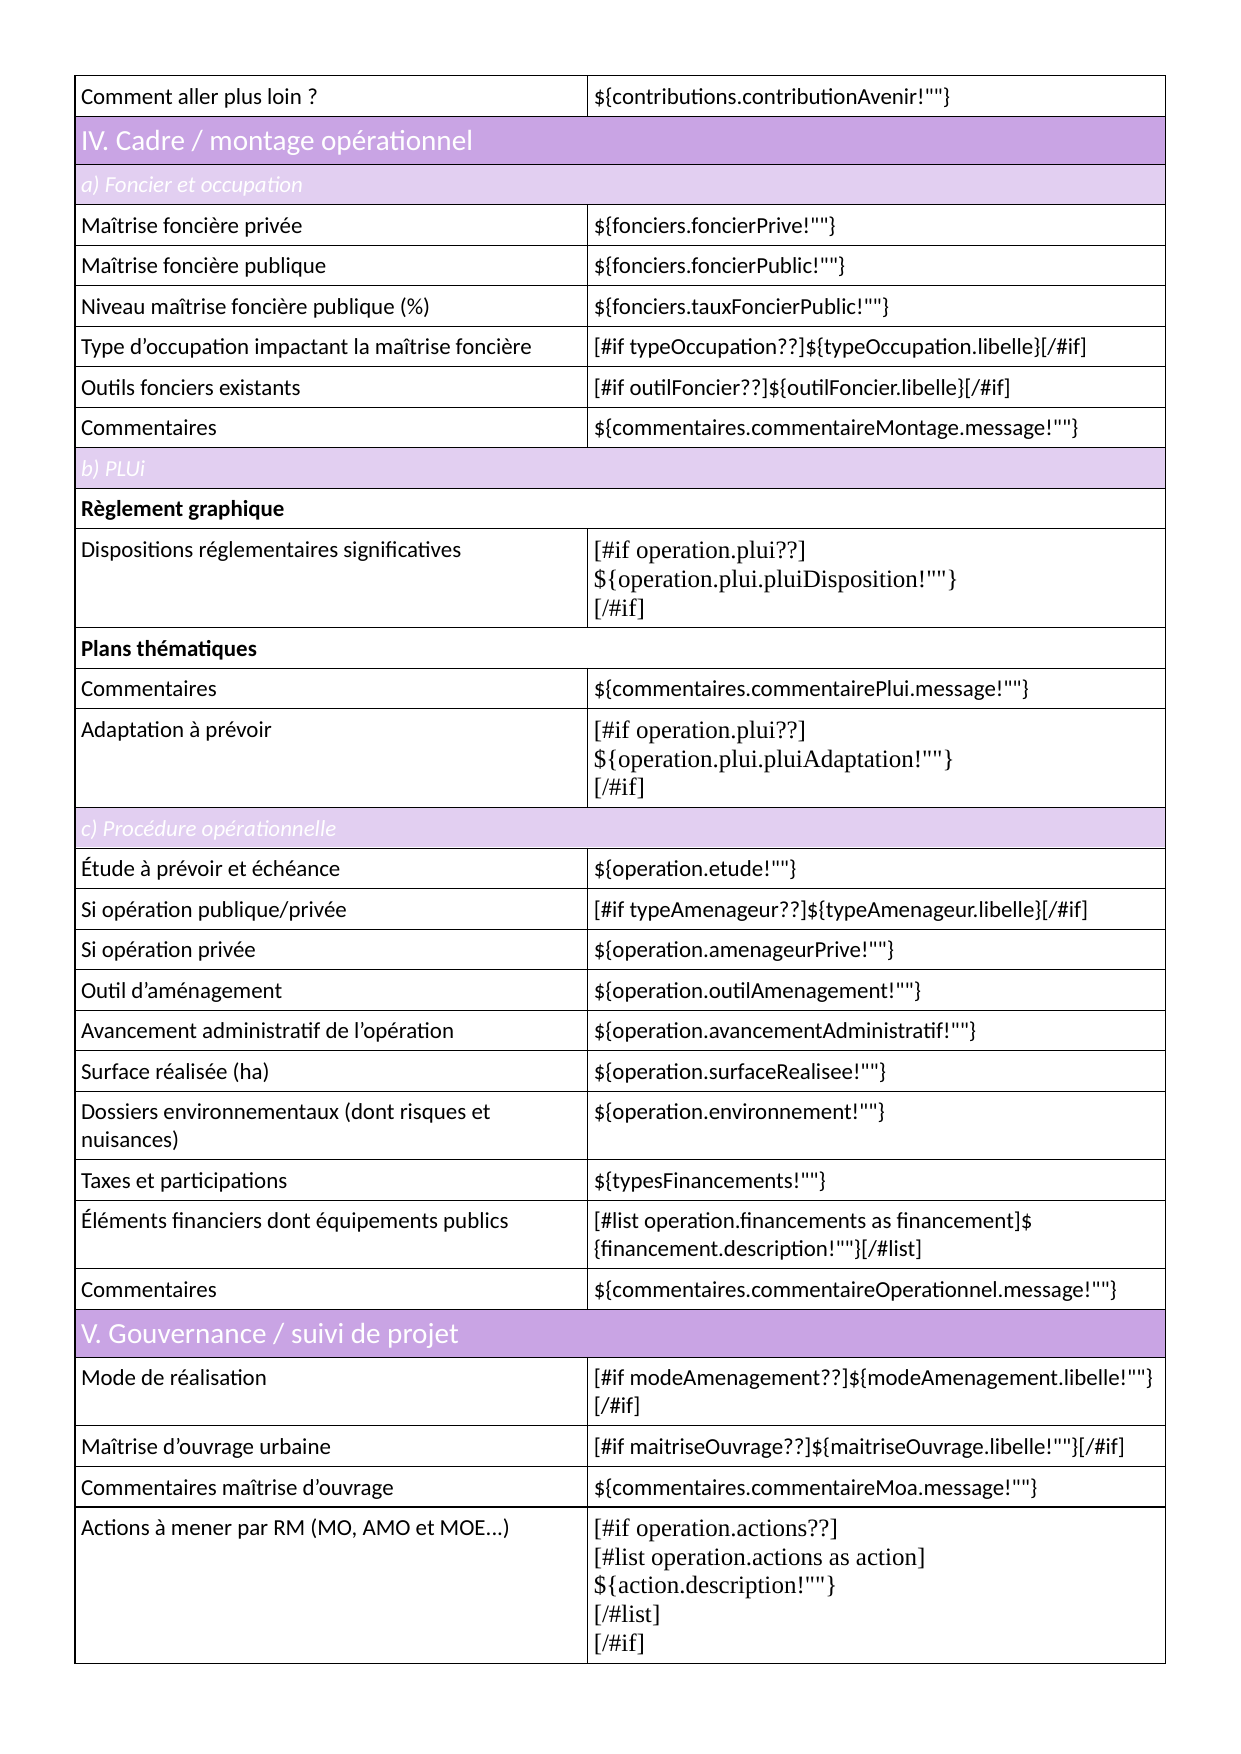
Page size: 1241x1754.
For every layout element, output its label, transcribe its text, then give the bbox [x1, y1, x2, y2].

table_cell Outil d’aménagement [76, 970, 587, 1009]
table_cell [#if operation.plui??] ${operation.plui.pluiAdaptation!""} [/#if] [588, 709, 1165, 807]
table_cell Adaptation à prévoir [76, 709, 587, 807]
table_cell Surface réalisée (ha) [76, 1051, 587, 1091]
table_cell Mode de réalisation [76, 1358, 587, 1425]
table_cell Type d’occupation impactant la maîtrise foncière [76, 327, 587, 366]
table_cell Comment aller plus loin ? [76, 76, 587, 116]
table_cell Actions à mener par RM (MO, AMO et MOE...) [76, 1508, 587, 1663]
table_cell Outils fonciers existants [76, 367, 587, 407]
table_cell Plans thématiques [76, 628, 1165, 668]
table_cell ${typesFinancements!""} [588, 1160, 1165, 1199]
table_cell Dossiers environnementaux (dont risques et nuisances) [76, 1092, 587, 1159]
table_cell [#if operation.actions??] [#list operation.actions as action] ${action.description!""} [/#list] [/#if] [588, 1508, 1165, 1663]
table_cell Maîtrise foncière privée [76, 205, 587, 245]
table_cell [#if typeAmenageur??]${typeAmenageur.libelle}[/#if] [588, 889, 1165, 928]
table_cell Commentaires [76, 1269, 587, 1309]
table_cell Éléments financiers dont équipements publics [76, 1201, 587, 1268]
table_cell ${commentaires.commentairePlui.message!""} [588, 669, 1165, 708]
table_cell [#if typeOccupation??]${typeOccupation.libelle}[/#if] [588, 327, 1165, 366]
table_cell [#if modeAmenagement??]${modeAmenagement.libelle!""}[/#if] [588, 1358, 1165, 1425]
table_cell Taxes et participations [76, 1160, 587, 1199]
table_cell c) Procédure opérationnelle [76, 808, 1165, 847]
table_cell b) PLUi [76, 448, 1165, 488]
table_cell ${operation.etude!""} [588, 849, 1165, 888]
table_cell [#list operation.financements as financement]${financement.description!""}[/#list] [588, 1201, 1165, 1268]
table_cell ${operation.environnement!""} [588, 1092, 1165, 1159]
table_cell Étude à prévoir et échéance [76, 849, 587, 888]
table_cell ${commentaires.commentaireMontage.message!""} [588, 408, 1165, 447]
table_cell Commentaires maîtrise d’ouvrage [76, 1467, 587, 1506]
table_cell Règlement graphique [76, 489, 1165, 528]
table_cell ${fonciers.foncierPrive!""} [588, 205, 1165, 245]
table_cell V. Gouvernance / suivi de projet [76, 1310, 1165, 1357]
table_cell Avancement administratif de l’opération [76, 1011, 587, 1050]
table_cell ${operation.amenageurPrive!""} [588, 930, 1165, 969]
table_cell [#if outilFoncier??]${outilFoncier.libelle}[/#if] [588, 367, 1165, 407]
table_cell ${contributions.contributionAvenir!""} [588, 76, 1165, 116]
table_cell ${operation.avancementAdministratif!""} [588, 1011, 1165, 1050]
table_cell ${commentaires.commentaireOperationnel.message!""} [588, 1269, 1165, 1309]
table_cell ${commentaires.commentaireMoa.message!""} [588, 1467, 1165, 1506]
table_cell ${operation.surfaceRealisee!""} [588, 1051, 1165, 1091]
table_cell Dispositions réglementaires significatives [76, 529, 587, 627]
table_cell Maîtrise foncière publique [76, 246, 587, 285]
table_cell [#if operation.plui??] ${operation.plui.pluiDisposition!""} [/#if] [588, 529, 1165, 627]
table_cell a) Foncier et occupation [76, 165, 1165, 204]
table_cell ${fonciers.foncierPublic!""} [588, 246, 1165, 285]
table_cell [#if maitriseOuvrage??]${maitriseOuvrage.libelle!""}[/#if] [588, 1426, 1165, 1466]
table_cell Maîtrise d’ouvrage urbaine [76, 1426, 587, 1466]
table_cell Commentaires [76, 669, 587, 708]
table_cell Niveau maîtrise foncière publique (%) [76, 286, 587, 326]
table_cell ${operation.outilAmenagement!""} [588, 970, 1165, 1009]
table_cell Si opération publique/privée [76, 889, 587, 928]
table_cell Commentaires [76, 408, 587, 447]
table_cell IV. Cadre / montage opérationnel [76, 117, 1165, 164]
table_cell ${fonciers.tauxFoncierPublic!""} [588, 286, 1165, 326]
table_cell Si opération privée [76, 930, 587, 969]
